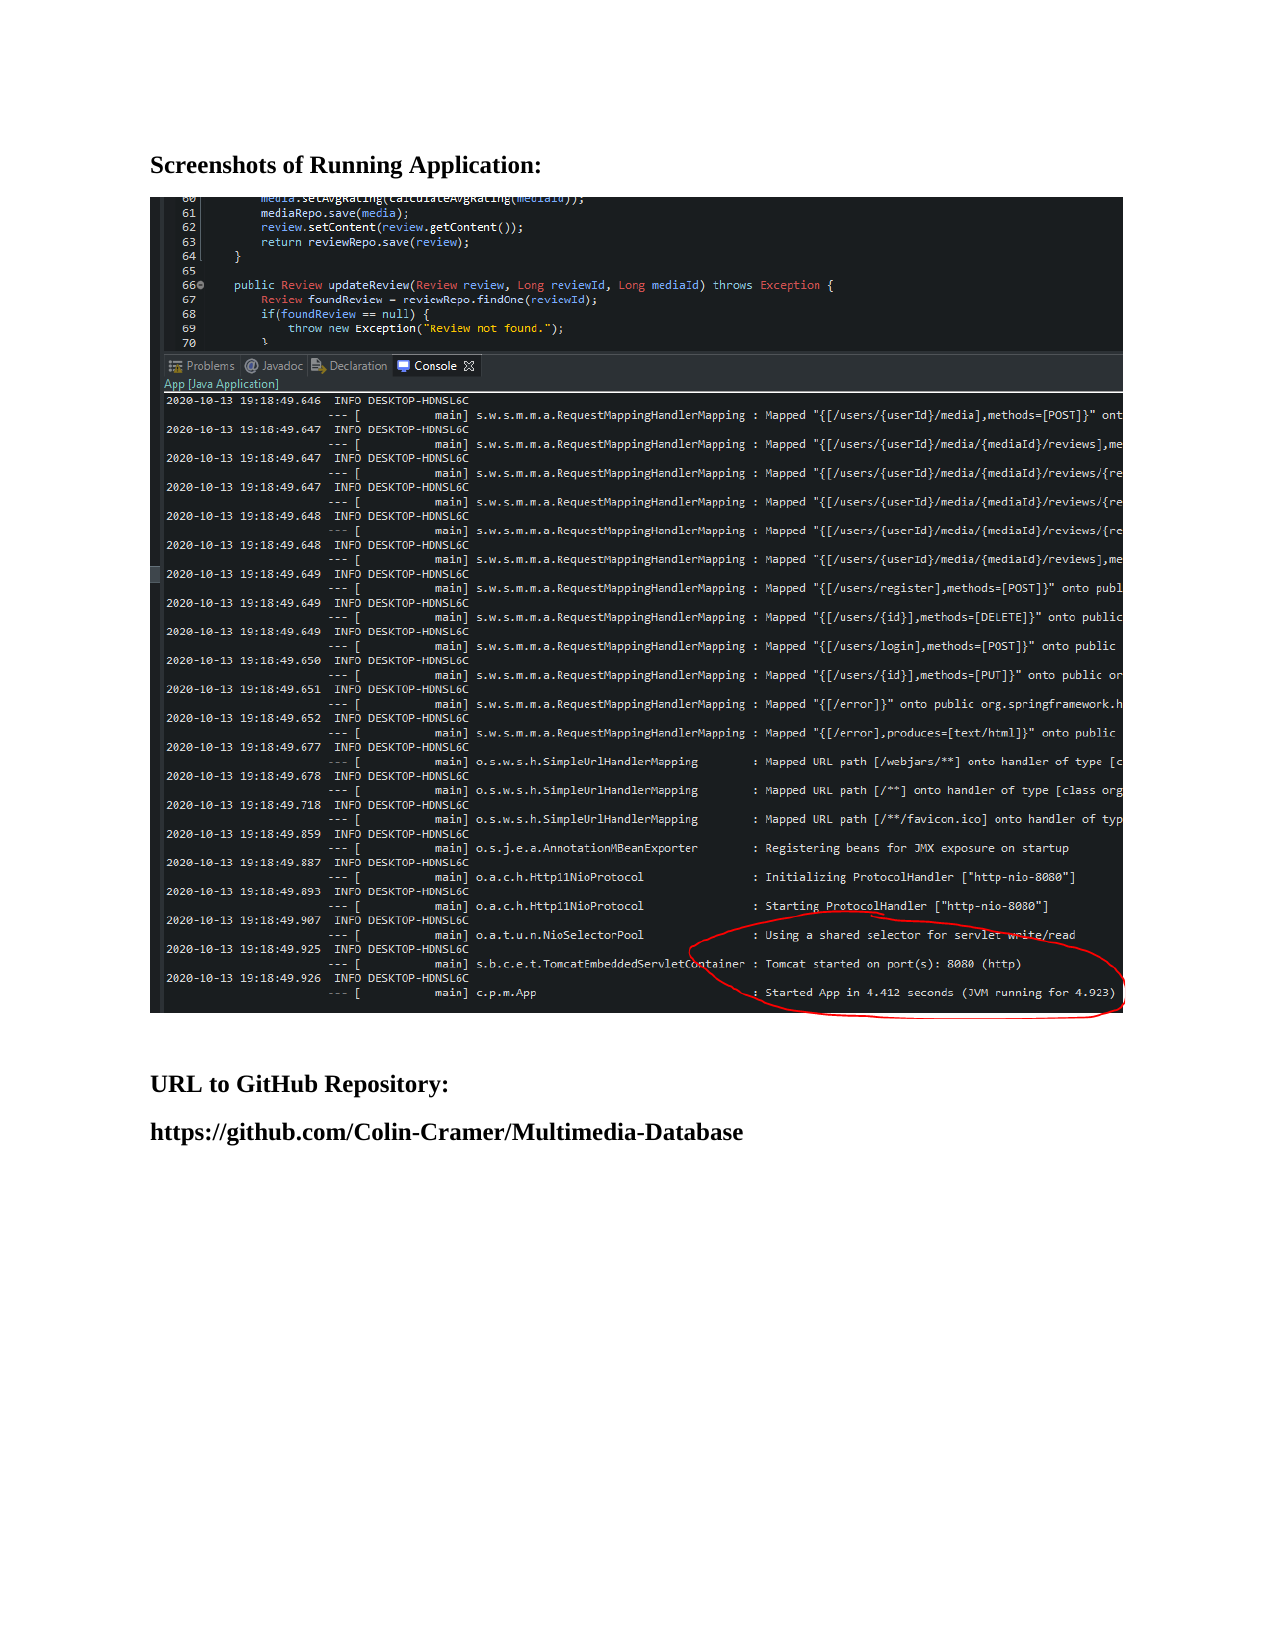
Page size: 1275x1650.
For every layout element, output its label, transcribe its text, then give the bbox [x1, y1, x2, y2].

text URL to GitHub Repository: [150, 1069, 1125, 1098]
picture [150, 197, 1125, 1019]
text Screenshots of Running Application: [150, 150, 1125, 179]
text https://github.com/Colin-Cramer/Multimedia-Database [150, 1117, 1125, 1145]
